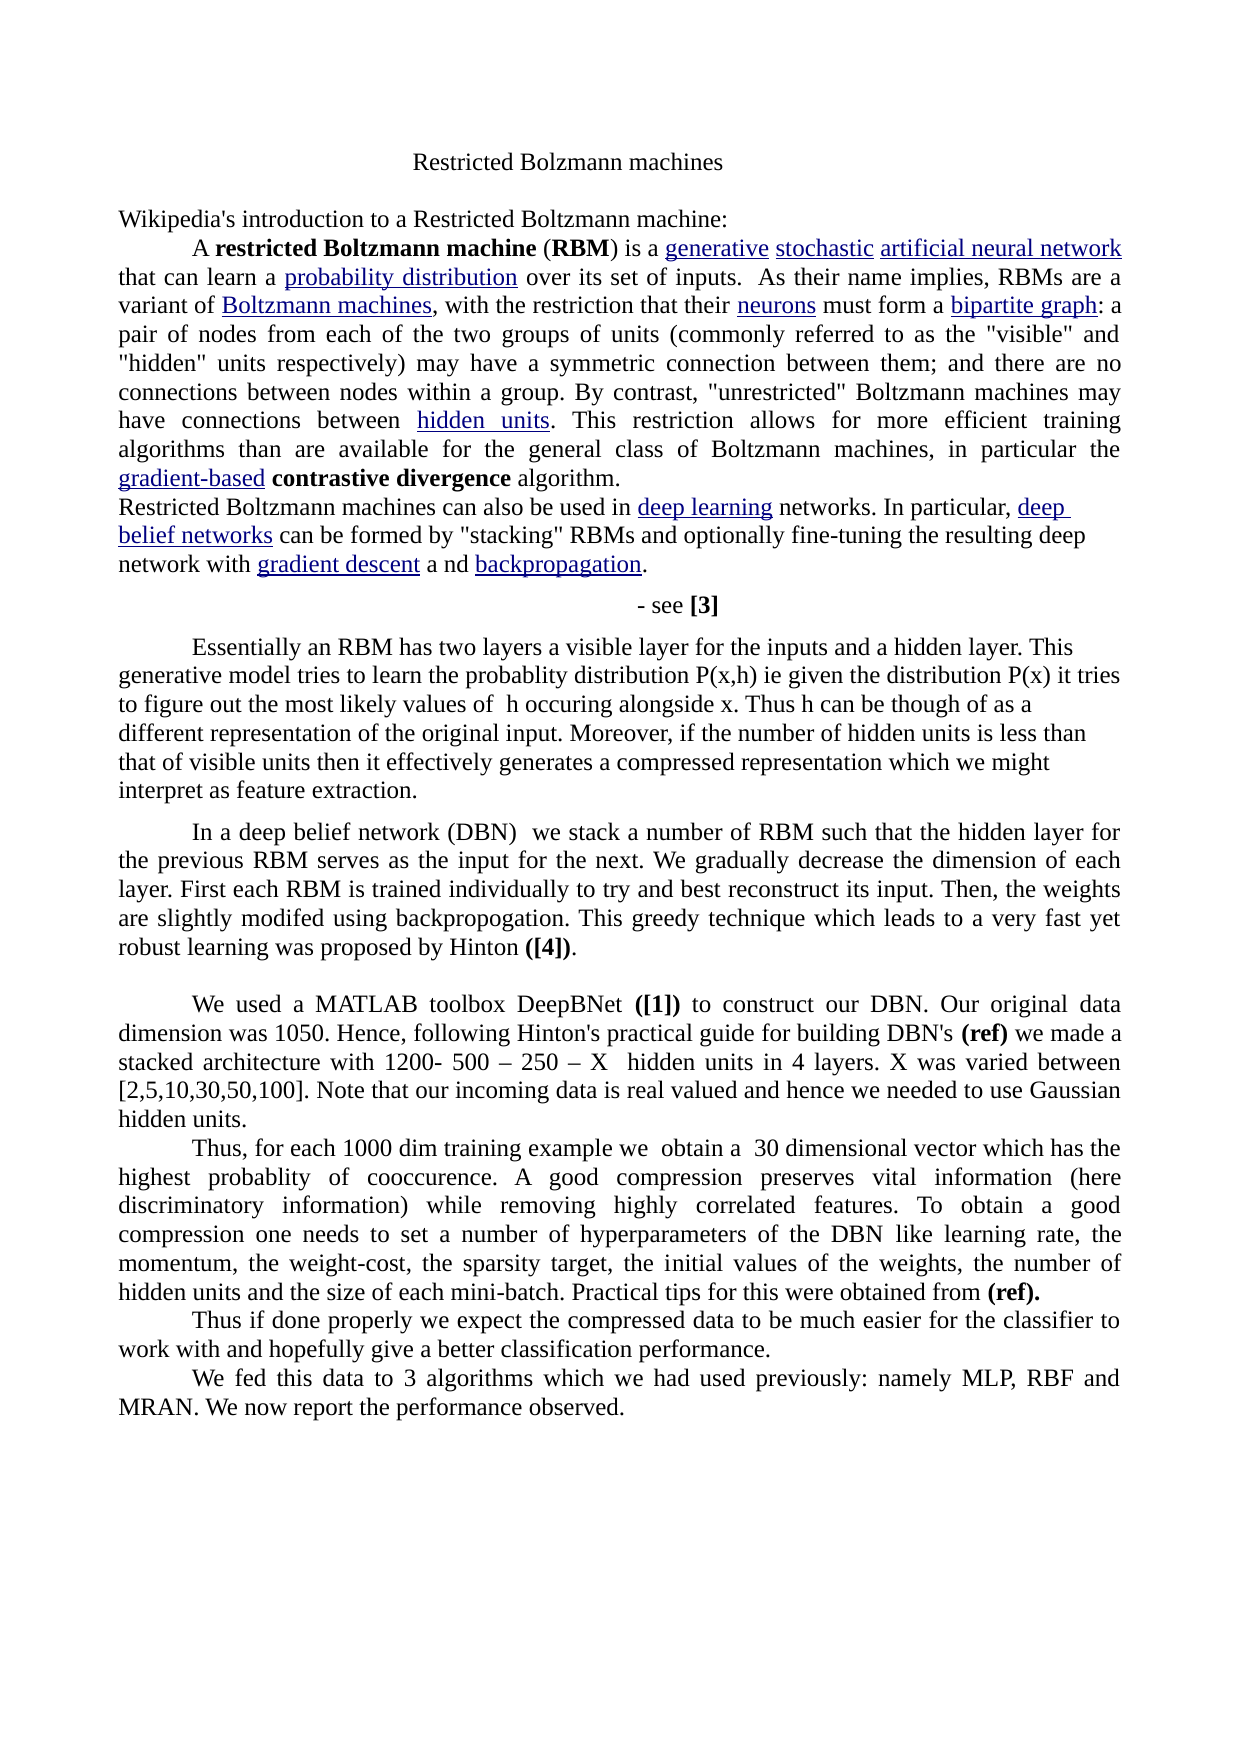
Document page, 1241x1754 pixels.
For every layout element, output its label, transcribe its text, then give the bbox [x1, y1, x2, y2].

text We fed this data to 3 algorithms which we had used previously: namely MLP, RBF and MRAN. We now report the performance observed. [118, 1363, 1122, 1421]
text - see [3] [118, 591, 1122, 619]
text Restricted Bolzmann machines [118, 147, 1122, 176]
text Thus, for each 1000 dim training example we obtain a 30 dimensional vector which has the highest probablity of cooccurence. A good compression preserves vital information (here discriminatory information) while removing highly correlated features. To obtain a good compression one needs to set a number of hyperparameters of the DBN like learning rate, the momentum, the weight-cost, the sparsity target, the initial values of the weights, the number of hidden units and the size of each mini-batch. Practical tips for this were obtained from (ref). [118, 1133, 1122, 1306]
text We used a MATLAB toolbox DeepBNet ([1]) to construct our DBN. Our original data dimension was 1050. Hence, following Hinton's practical guide for building DBN's (ref) we made a stacked architecture with 1200- 500 – 250 – X hidden units in 4 layers. X was varied between [2,5,10,30,50,100]. Note that our incoming data is real valued and hence we needed to use Gaussian hidden units. [118, 989, 1122, 1133]
text Wikipedia's introduction to a Restricted Boltzmann machine: [118, 204, 1122, 233]
text Restricted Boltzmann machines can also be used in deep learning networks. In particular, deep belief networks can be formed by "stacking" RBMs and optionally fine-tuning the resulting deep network with gradient descent a nd backpropagation. [118, 492, 1122, 578]
text Essentially an RBM has two layers a visible layer for the inputs and a hidden layer. This generative model tries to learn the probablity distribution P(x,h) ie given the distribution P(x) it tries to figure out the most likely values of h occuring alongside x. Thus h can be though of as a different representation of the original input. Moreover, if the number of hidden units is less than that of visible units then it effectively generates a compressed representation which we might interpret as feature extraction. [118, 632, 1122, 804]
text A restricted Boltzmann machine (RBM) is a generative stochastic artificial neural network that can learn a probability distribution over its set of inputs. As their name implies, RBMs are a variant of Boltzmann machines, with the restriction that their neurons must form a bipartite graph: a pair of nodes from each of the two groups of units (commonly referred to as the "visible" and "hidden" units respectively) may have a symmetric connection between them; and there are no connections between nodes within a group. By contrast, "unrestricted" Boltzmann machines may have connections between hidden units. This restriction allows for more efficient training algorithms than are available for the general class of Boltzmann machines, in particular the gradient-based contrastive divergence algorithm. [118, 233, 1122, 492]
text Thus if done properly we expect the compressed data to be much easier for the classifier to work with and hopefully give a better classification performance. [118, 1306, 1122, 1363]
text In a deep belief network (DBN) we stack a number of RBM such that the hidden layer for the previous RBM serves as the input for the next. We gradually decrease the dimension of each layer. First each RBM is trained individually to try and best reconstruct its input. Then, the weights are slightly modifed using backpropogation. This greedy technique which leads to a very fast yet robust learning was proposed by Hinton ([4]). [118, 817, 1122, 961]
